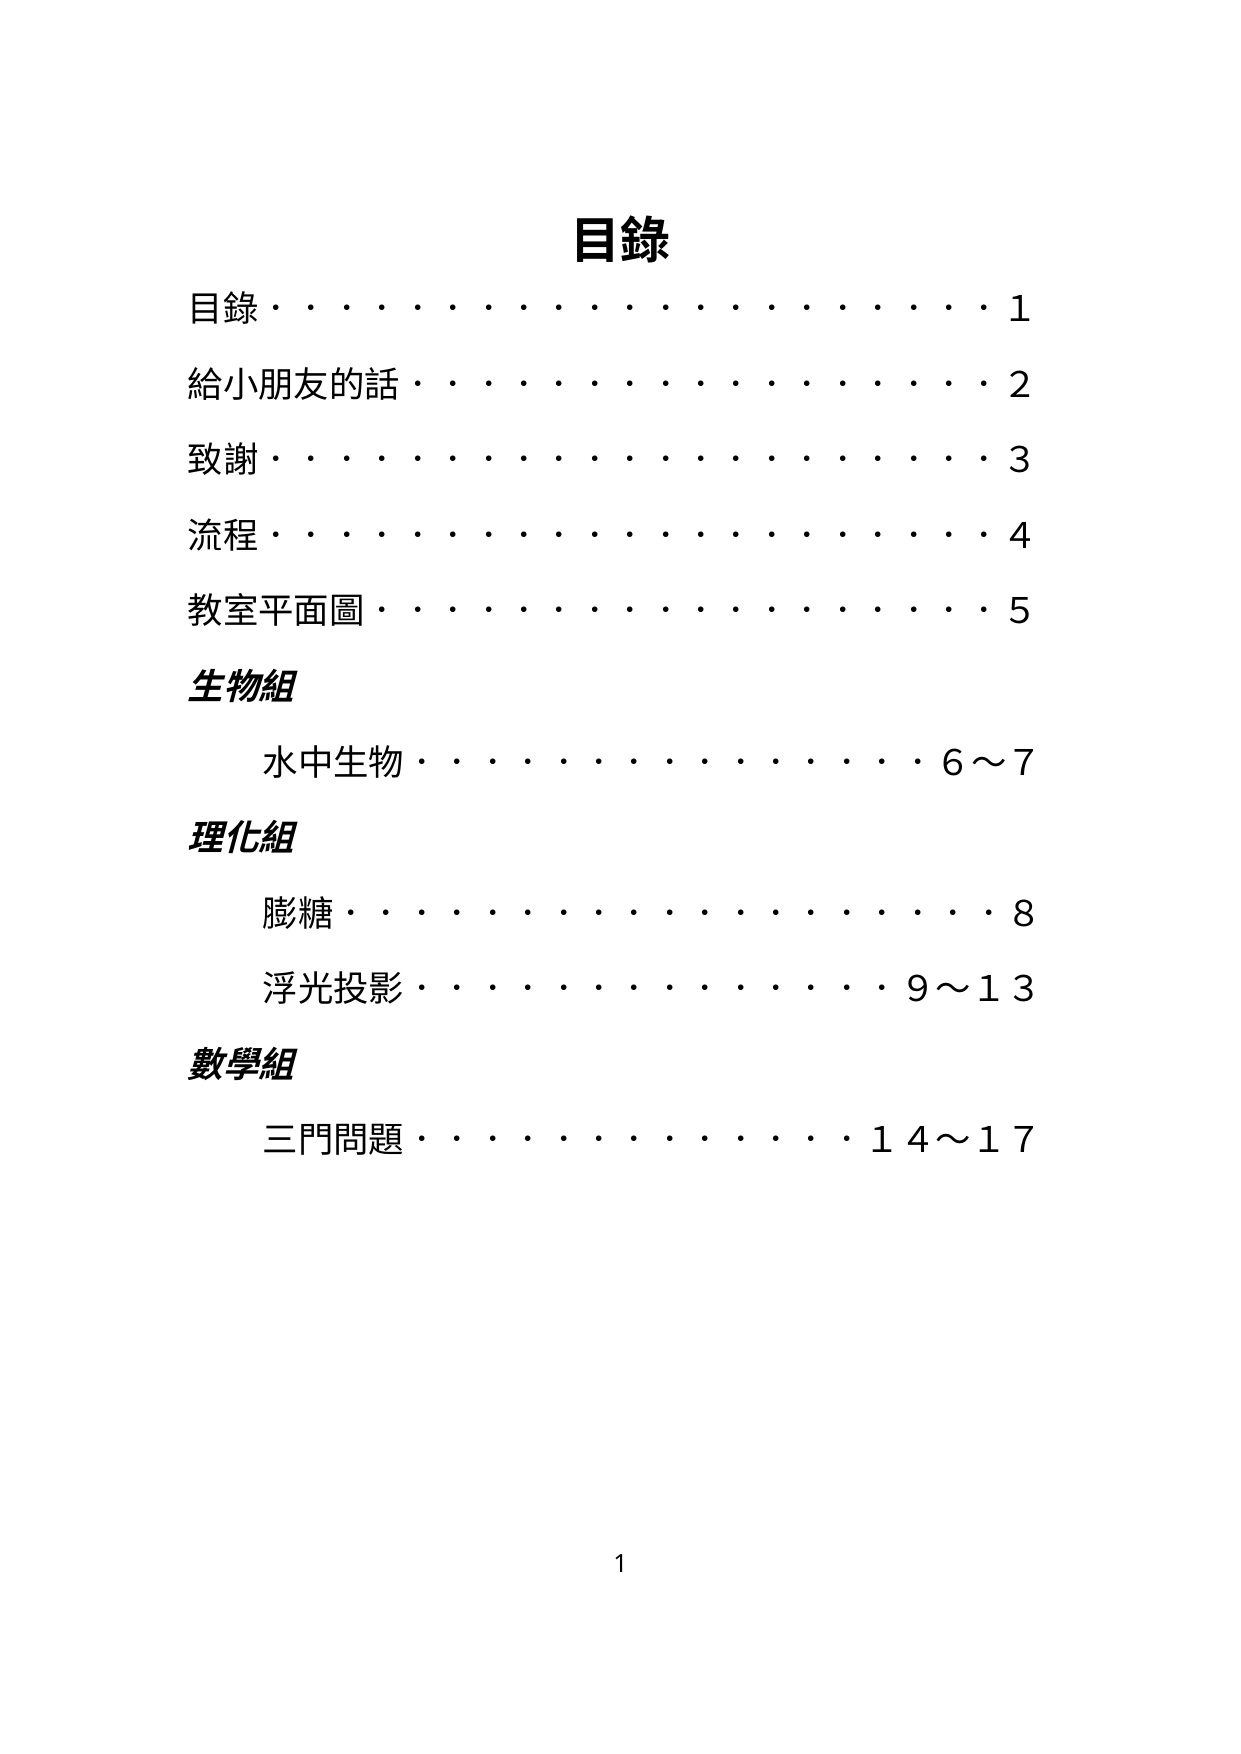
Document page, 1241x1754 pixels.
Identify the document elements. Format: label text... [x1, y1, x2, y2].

text 流程．．．．．．．．．．．．．．．．．．．．．４ [187, 507, 1053, 558]
text 理化組 [187, 809, 1053, 861]
text 三門問題．．．．．．．．．．．．．１４～１７ [262, 1111, 1053, 1163]
text 目錄．．．．．．．．．．．．．．．．．．．．．１ [187, 281, 1053, 332]
subtitle 目錄 [187, 200, 1053, 272]
text 膨糖．．．．．．．．．．．．．．．．．．．８ [262, 885, 1053, 936]
text 浮光投影．．．．．．．．．．．．．．９～１３ [262, 960, 1053, 1012]
text 水中生物．．．．．．．．．．．．．．．６～７ [262, 734, 1053, 785]
text 數學組 [187, 1036, 1053, 1087]
text 生物組 [187, 658, 1053, 709]
text 給小朋友的話．．．．．．．．．．．．．．．．．２ [187, 356, 1053, 407]
text 致謝．．．．．．．．．．．．．．．．．．．．．３ [187, 432, 1053, 483]
text 教室平面圖．．．．．．．．．．．．．．．．．．５ [187, 583, 1053, 634]
